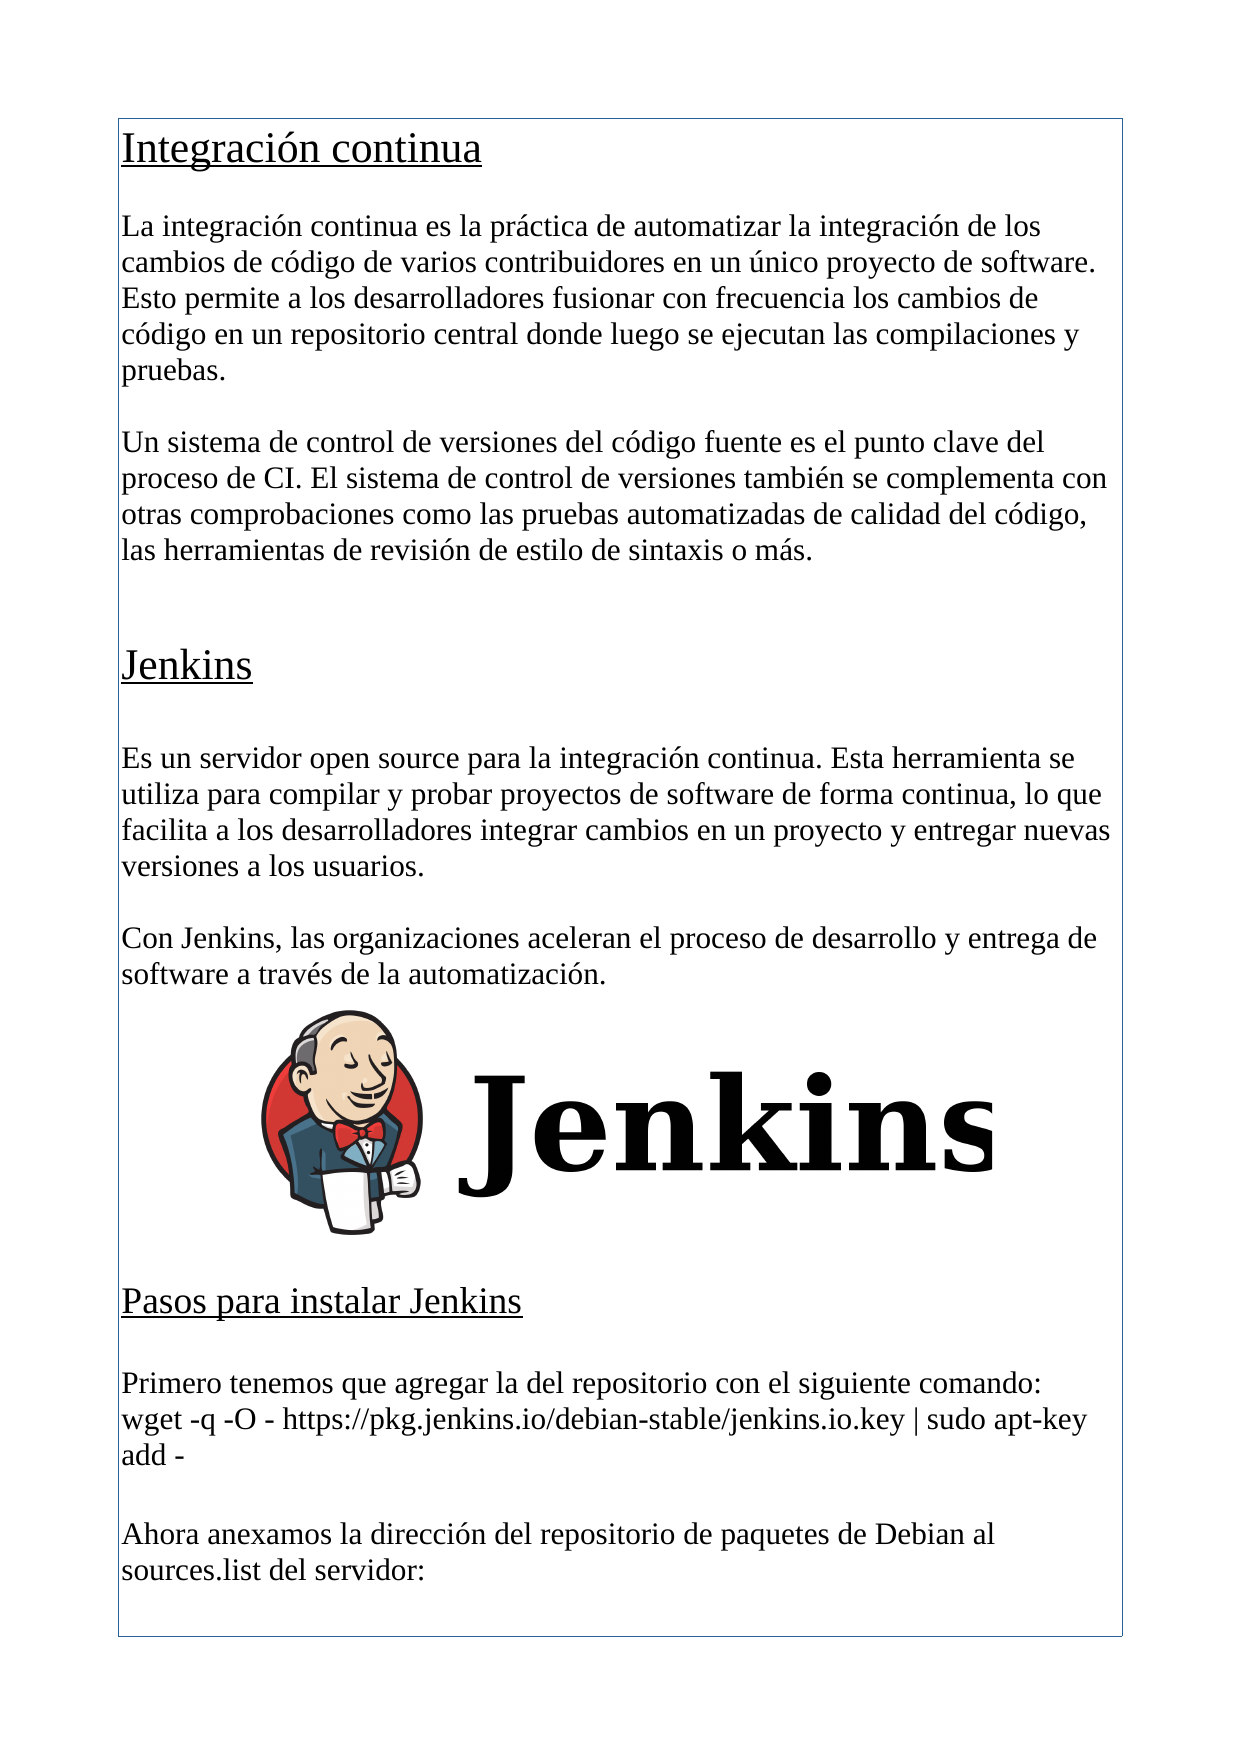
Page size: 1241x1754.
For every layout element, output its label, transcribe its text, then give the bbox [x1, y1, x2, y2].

text Un sistema de control de versiones del código fuente es el punto clave del proceso de CI. El sistema de control de versiones también se complementa con otras comprobaciones como las pruebas automatizadas de calidad del código, las herramientas de revisión de estilo de sintaxis o más. [121, 423, 1119, 567]
text Con Jenkins, las organizaciones aceleran el proceso de desarrollo y entrega de software a través de la automatización. [121, 919, 1119, 991]
text Primero tenemos que agregar la del repositorio con el siguiente comando: [121, 1365, 1119, 1401]
text Integración continua [121, 121, 1119, 172]
text Es un servidor open source para la integración continua. Esta herramienta se utiliza para compilar y probar proyectos de software de forma continua, lo que facilita a los desarrolladores integrar cambios en un proyecto y entregar nuevas versiones a los usuarios. [121, 739, 1119, 883]
text wget -q -O - https://pkg.jenkins.io/debian-stable/jenkins.io.key | sudo apt-key add - [121, 1401, 1119, 1472]
text Jenkins [121, 639, 1119, 689]
picture [254, 1003, 993, 1242]
text Ahora anexamos la dirección del repositorio de paquetes de Debian al sources.list del servidor: [121, 1516, 1119, 1587]
text Pasos para instalar Jenkins [121, 1278, 1119, 1322]
text La integración continua es la práctica de automatizar la integración de los cambios de código de varios contribuidores en un único proyecto de software. Esto permite a los desarrolladores fusionar con frecuencia los cambios de código en un repositorio central donde luego se ejecutan las compilaciones y pruebas. [121, 207, 1119, 387]
